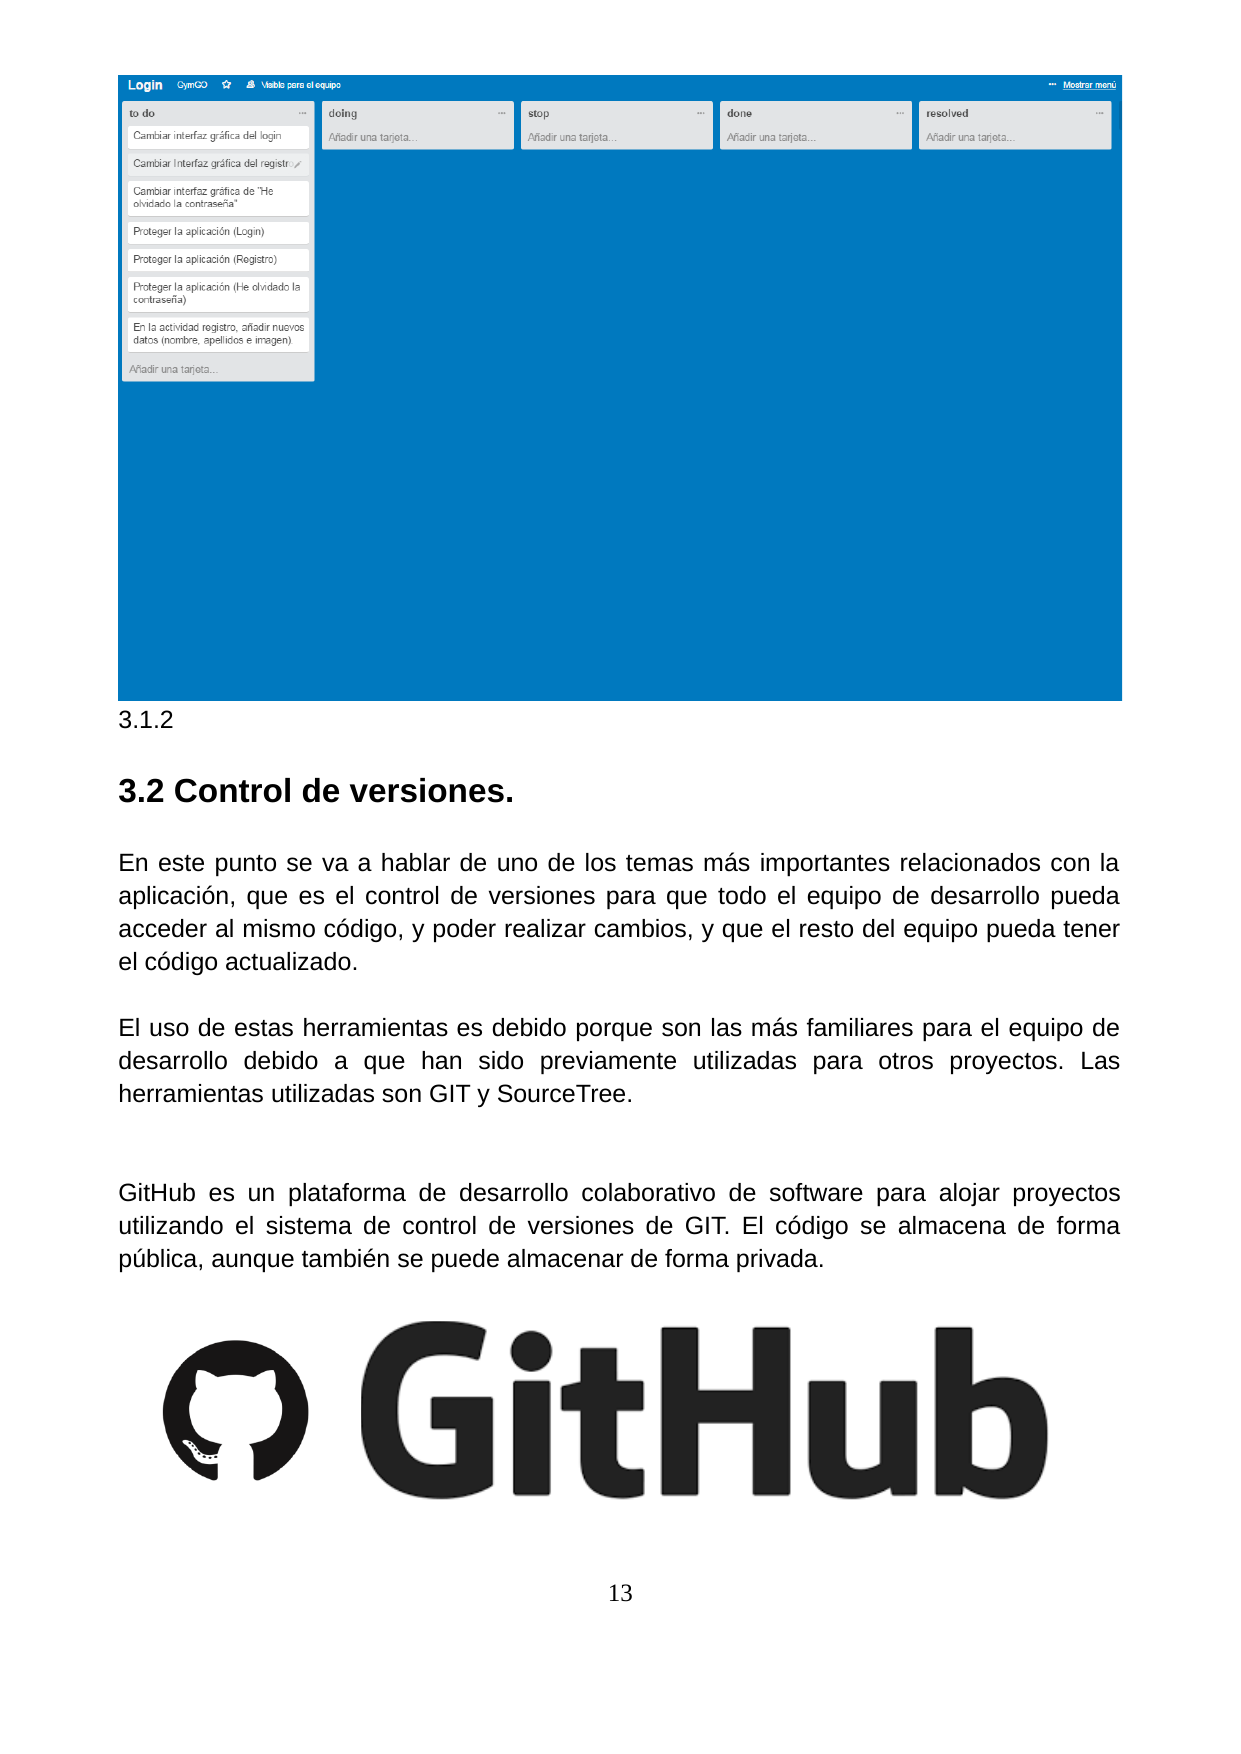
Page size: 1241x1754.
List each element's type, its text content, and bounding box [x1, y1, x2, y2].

text GitHub es un plataforma de desarrollo colaborativo de software para alojar proyectos utilizando el sistema de control de versiones de GIT. El código se almacena de forma pública, aunque también se puede almacenar de forma privada. [118, 1178, 1122, 1273]
text 3.1.2 [118, 705, 1122, 733]
text El uso de estas herramientas es debido porque son las más familiares para el equipo de desarrollo debido a que han sido previamente utilizadas para otros proyectos. Las herramientas utilizadas son GIT y SourceTree. [118, 1013, 1122, 1108]
text En este punto se va a hablar de uno de los temas más importantes relacionados con la aplicación, que es el control de versiones para que todo el equipo de desarrollo pueda acceder al mismo código, y poder realizar cambios, y que el resto del equipo pueda tener el código actualizado. [118, 848, 1122, 976]
text 3.2 Control de versiones. [118, 771, 1122, 809]
